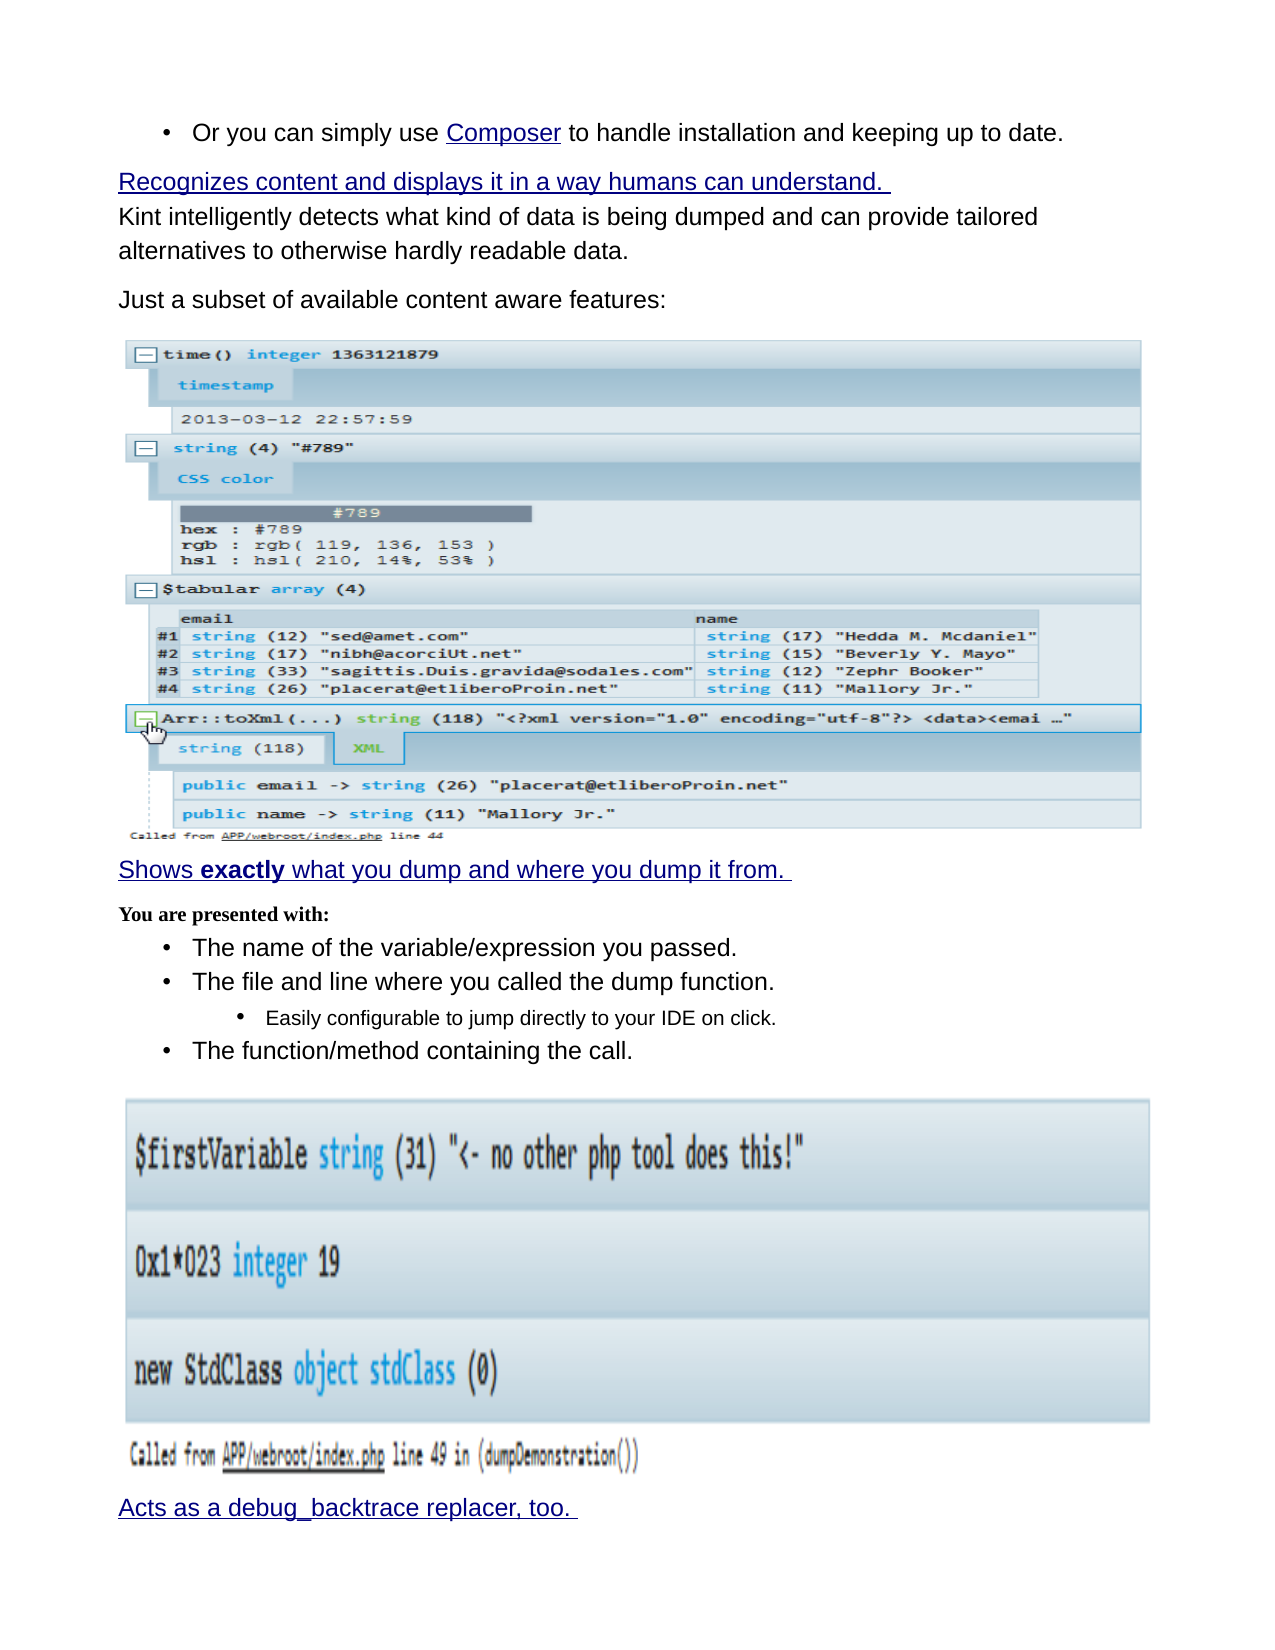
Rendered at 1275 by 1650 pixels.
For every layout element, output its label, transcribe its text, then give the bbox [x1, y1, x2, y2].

text Shows exactly what you dump and where you dump it from. [118, 855, 1157, 884]
list The file and line where you called the dump function. [162, 967, 1157, 996]
text Recognizes content and displays it in a way humans can understand. [118, 167, 1157, 196]
list Easily configurable to jump directly to your IDE on click. [236, 1002, 1157, 1031]
text Just a subset of available content aware features: [118, 285, 1157, 314]
text Kint intelligently detects what kind of data is being dumped and can provide tailored alternatives to otherwise hardly readable data. [118, 202, 1157, 265]
text Acts as a debug_backtrace replacer, too. [118, 1493, 1157, 1522]
list Or you can simply use Composer to handle installation and keeping up to date. [162, 118, 1157, 147]
list The name of the variable/expression you passed. [162, 933, 1157, 961]
list The function/method containing the call. [162, 1036, 1157, 1065]
subtitle You are presented with: [118, 902, 1157, 926]
picture [118, 1085, 1158, 1482]
picture [118, 334, 1148, 845]
